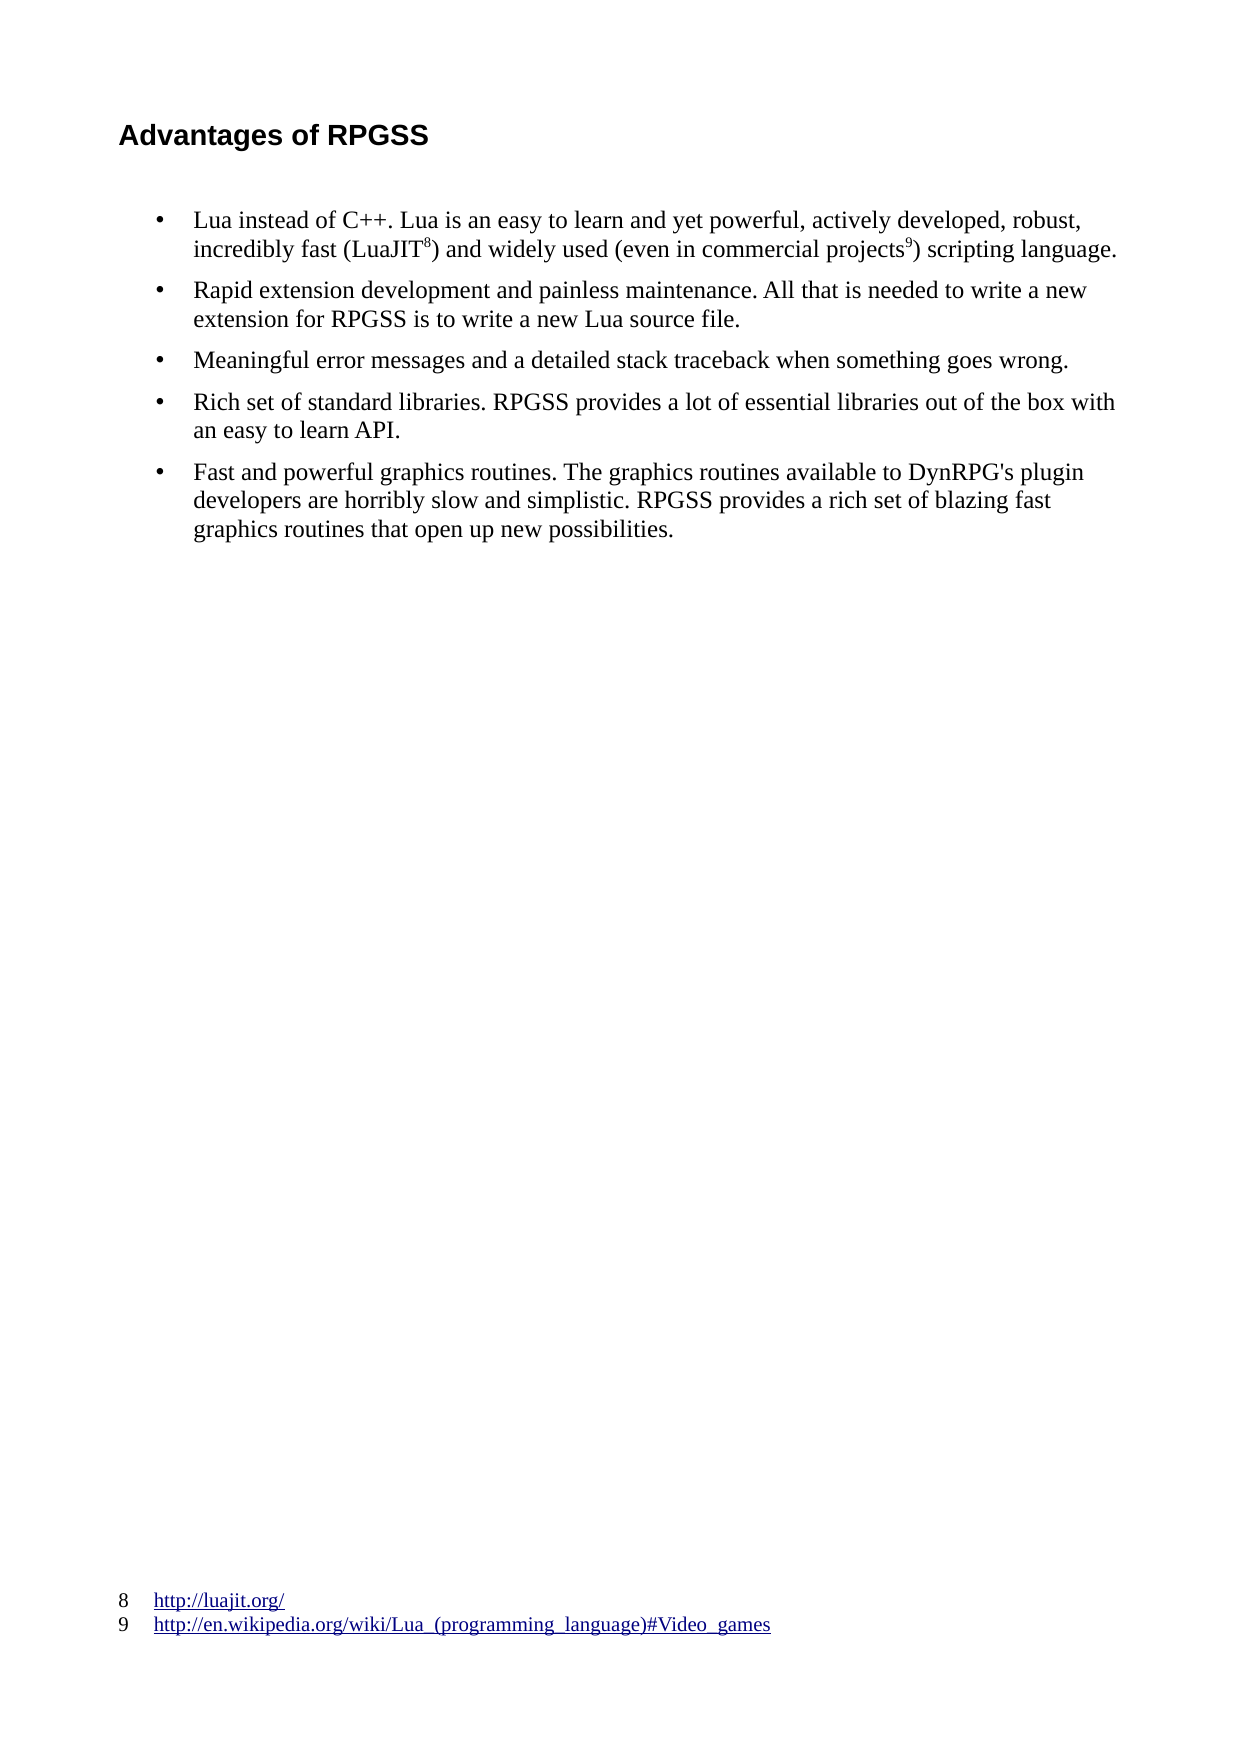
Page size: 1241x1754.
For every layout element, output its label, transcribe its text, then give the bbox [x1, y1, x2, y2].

subtitle Advantages of RPGSS [118, 118, 1122, 152]
list Meaningful error messages and a detailed stack traceback when something goes wrong. [156, 345, 1122, 374]
list Rich set of standard libraries. RPGSS provides a lot of essential libraries out of the box with an easy to learn API. [156, 387, 1122, 444]
list Fast and powerful graphics routines. The graphics routines available to DynRPG's plugin developers are horribly slow and simplistic. RPGSS provides a rich set of blazing fast graphics routines that open up new possibilities. [156, 457, 1122, 543]
list Rapid extension development and painless maintenance. All that is needed to write a new extension for RPGSS is to write a new Lua source file. [156, 275, 1122, 333]
list http://en.wikipedia.org/wiki/Lua_(programming_language)#Video_games [118, 1612, 1122, 1636]
list http://luajit.org/ [118, 1588, 1122, 1612]
list Lua instead of C++. Lua is an easy to learn and yet powerful, actively developed, robust, incredibly fast (LuaJIT) and widely used (even in commercial projects) scripting language. [156, 205, 1122, 263]
